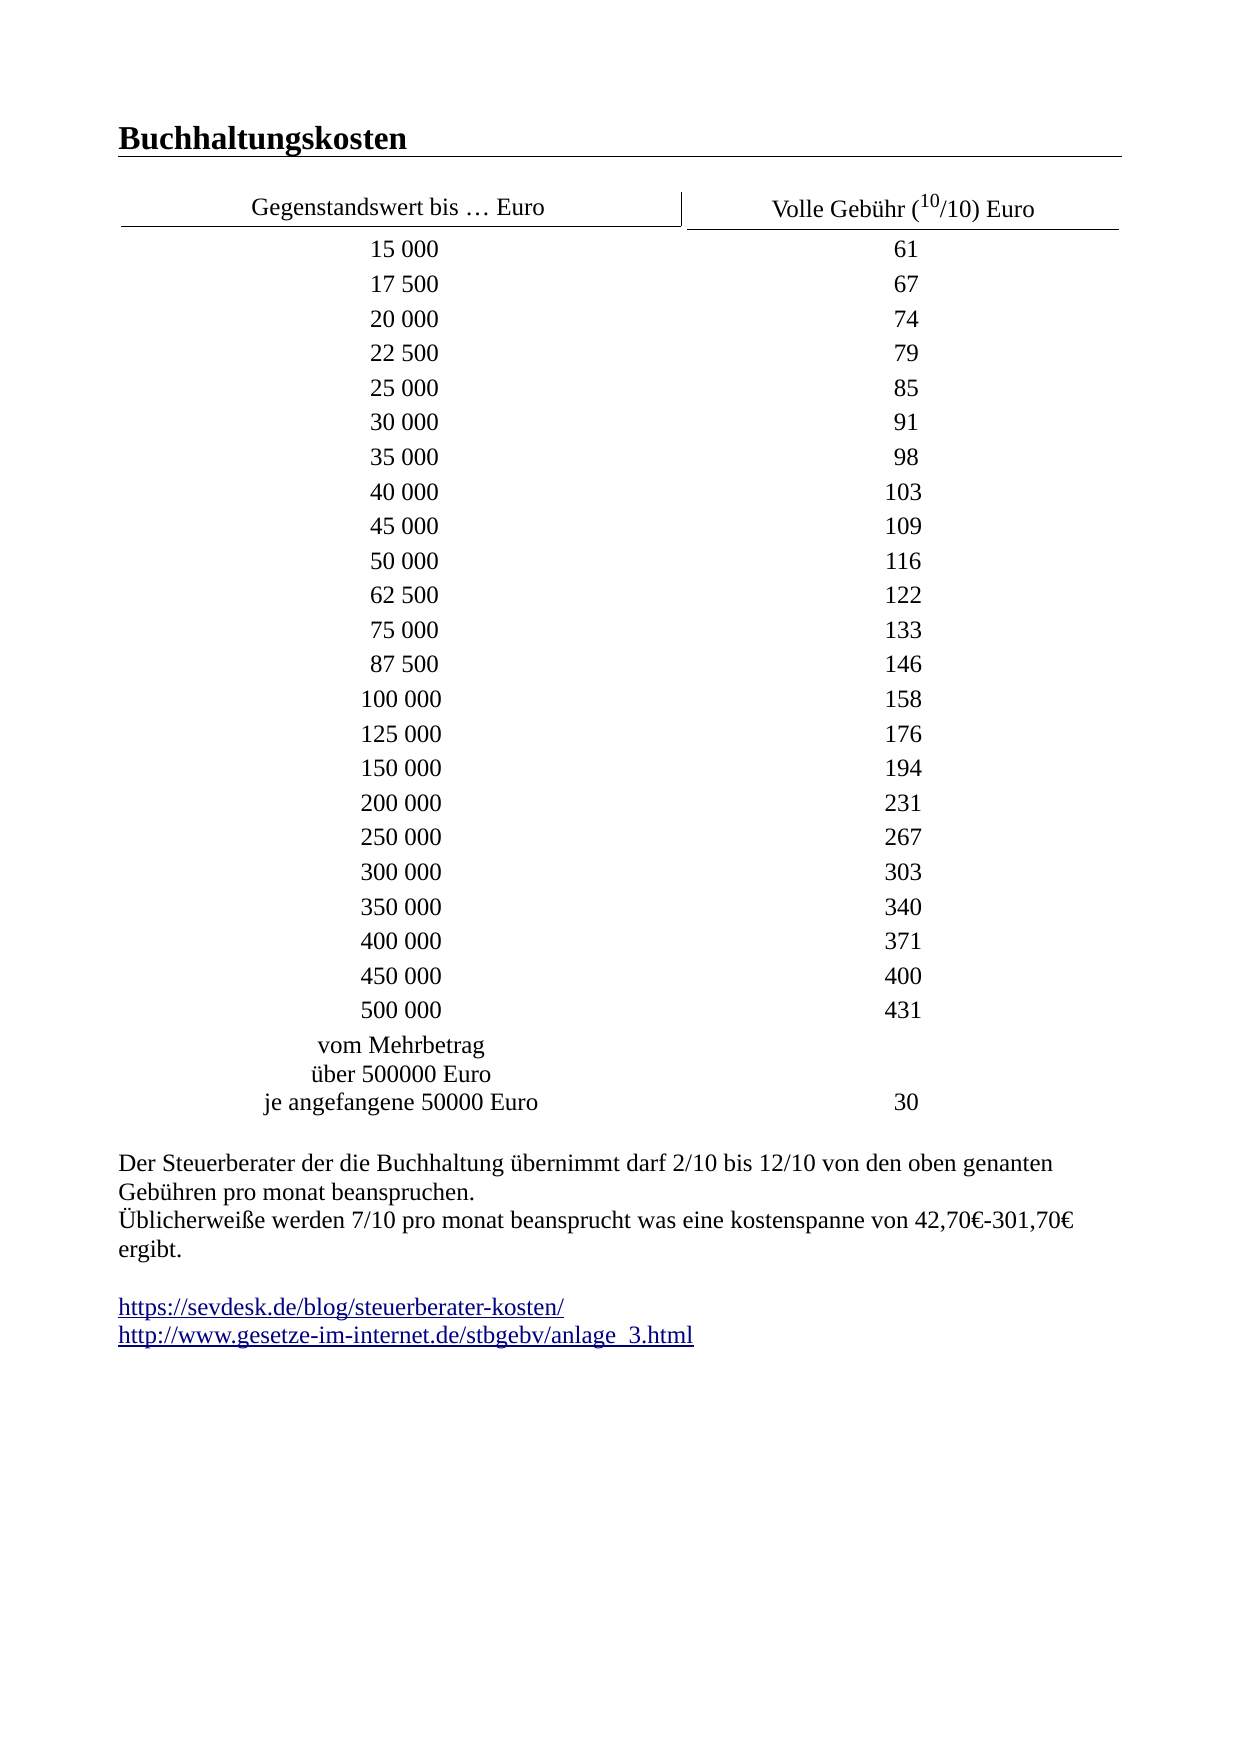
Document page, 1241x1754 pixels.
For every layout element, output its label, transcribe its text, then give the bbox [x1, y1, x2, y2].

table_cell 350 000 [118, 889, 684, 923]
table_cell 450 000 [118, 958, 684, 992]
table_cell 176 [684, 716, 1122, 750]
table_cell 146 [684, 647, 1122, 681]
table_cell 22 500 [118, 335, 684, 370]
text Üblicherweiße werden 7/10 pro monat beansprucht was eine kostenspanne von 42,70€-301,70€ ergibt. [118, 1205, 1122, 1263]
table_cell 85 [684, 370, 1122, 404]
table_cell 25 000 [118, 370, 684, 404]
text Buchhaltungskosten [118, 118, 1122, 156]
table_cell 75 000 [118, 612, 684, 647]
table_cell 300 000 [118, 854, 684, 889]
table_cell 500 000 [118, 993, 684, 1027]
table_cell 50 000 [118, 543, 684, 577]
table_cell 17 500 [118, 266, 684, 301]
table_cell 74 [684, 301, 1122, 335]
table_cell 79 [684, 335, 1122, 370]
table_cell 91 [684, 405, 1122, 439]
table_cell 150 000 [118, 750, 684, 785]
table_cell 400 [684, 958, 1122, 992]
table_cell 98 [684, 439, 1122, 474]
table_cell 340 [684, 889, 1122, 923]
table_cell 371 [684, 923, 1122, 958]
table_cell 35 000 [118, 439, 684, 474]
table_cell 133 [684, 612, 1122, 647]
table_cell 62 500 [118, 578, 684, 612]
table_cell 116 [684, 543, 1122, 577]
table_cell 109 [684, 508, 1122, 543]
table_cell 194 [684, 750, 1122, 785]
table_cell 125 000 [118, 716, 684, 750]
table_cell 20 000 [118, 301, 684, 335]
text https://sevdesk.de/blog/steuerberater-kosten/ [118, 1292, 1122, 1320]
table_cell 67 [684, 266, 1122, 301]
table_cell 87 500 [118, 647, 684, 681]
table_cell 30 000 [118, 405, 684, 439]
table_header Volle Gebühr (10/10) Euro [684, 186, 1122, 232]
table_cell 303 [684, 854, 1122, 889]
table_cell 250 000 [118, 820, 684, 854]
table_header Gegenstandswert bis … Euro [118, 186, 684, 232]
table_cell 15 000 [118, 232, 684, 266]
table_cell 40 000 [118, 474, 684, 508]
table_cell 30 [684, 1027, 1122, 1119]
table_cell 103 [684, 474, 1122, 508]
table_cell 45 000 [118, 508, 684, 543]
table_cell 61 [684, 232, 1122, 266]
text Der Steuerberater der die Buchhaltung übernimmt darf 2/10 bis 12/10 von den oben genanten Gebühren pro monat beanspruchen. [118, 1148, 1122, 1205]
table_cell 100 000 [118, 681, 684, 716]
table_cell vom Mehrbetrag über 500000 Euro je angefangene 50000 Euro [118, 1027, 684, 1119]
table_cell 200 000 [118, 785, 684, 819]
table_cell 431 [684, 993, 1122, 1027]
table_cell 158 [684, 681, 1122, 716]
table_cell 267 [684, 820, 1122, 854]
table_cell 122 [684, 578, 1122, 612]
table_cell 400 000 [118, 923, 684, 958]
text http://www.gesetze-im-internet.de/stbgebv/anlage_3.html [118, 1320, 1122, 1349]
table_cell 231 [684, 785, 1122, 819]
